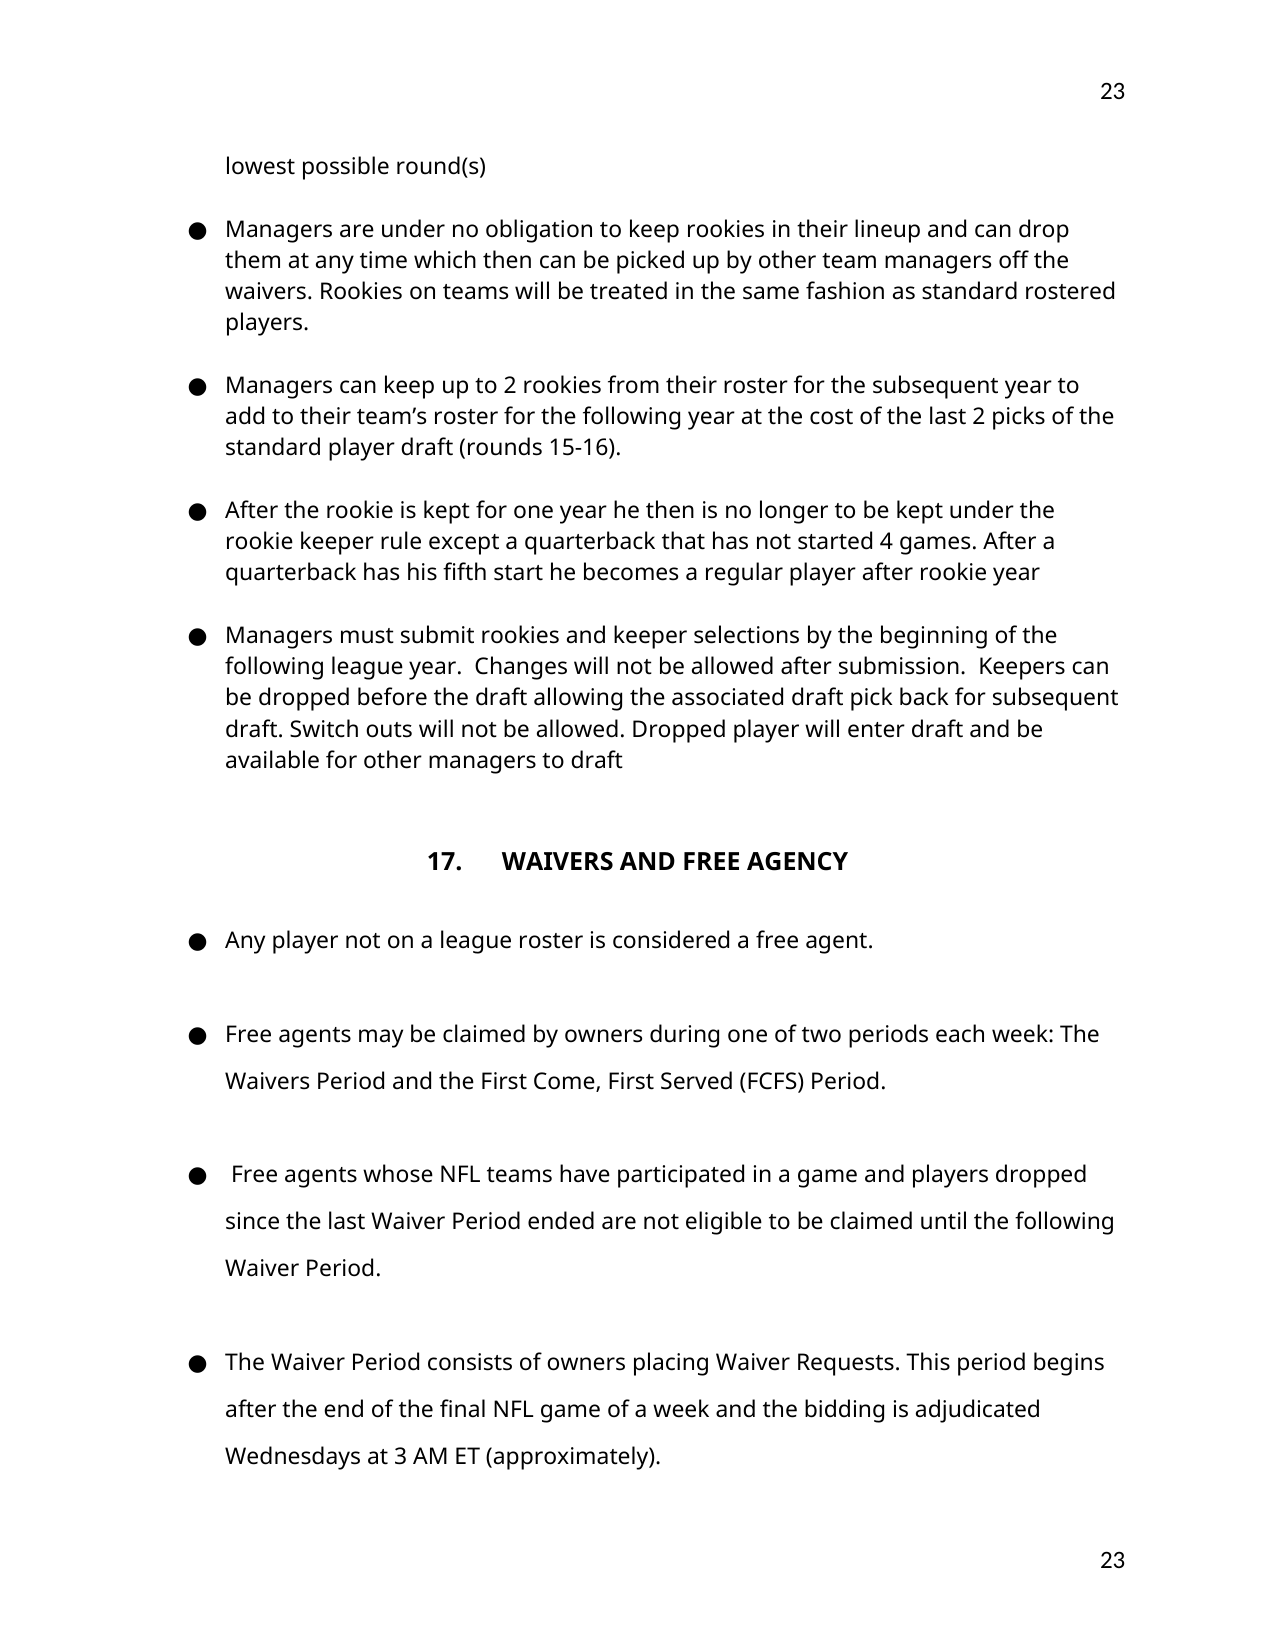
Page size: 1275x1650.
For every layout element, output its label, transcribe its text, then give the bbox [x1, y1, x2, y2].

list Free agents may be claimed by owners during one of two periods each week: The Waivers Period and the First Come, First Served (FCFS) Period. [187, 1018, 1125, 1096]
list The Waiver Period consists of owners placing Waiver Requests. This period begins after the end of the final NFL game of a week and the bidding is adjudicated Wednesdays at 3 AM ET (approximately). [187, 1346, 1125, 1471]
list Managers can keep up to 2 rookies from their roster for the subsequent year to add to their team’s roster for the following year at the cost of the last 2 picks of the standard player draft (rounds 15-16). [187, 369, 1125, 462]
list Managers must submit rookies and keeper selections by the beginning of the following league year. Changes will not be allowed after submission. Keepers can be dropped before the draft allowing the associated draft pick back for subsequent draft. Switch outs will not be allowed. Dropped player will enter draft and be available for other managers to draft [187, 619, 1125, 775]
list lowest possible round(s) [187, 150, 1125, 181]
text 17. WAIVERS AND FREE AGENCY [150, 843, 1125, 877]
list Free agents whose NFL teams have participated in a game and players dropped since the last Waiver Period ended are not eligible to be claimed until the following Waiver Period. [187, 1158, 1125, 1283]
list Any player not on a league roster is considered a free agent. [187, 924, 1125, 955]
list After the rookie is kept for one year he then is no longer to be kept under the rookie keeper rule except a quarterback that has not started 4 games. After a quarterback has his fifth start he becomes a regular player after rookie year [187, 494, 1125, 587]
list Managers are under no obligation to keep rookies in their lineup and can drop them at any time which then can be picked up by other team managers off the waivers. Rookies on teams will be treated in the same fashion as standard rostered players. [187, 212, 1125, 337]
